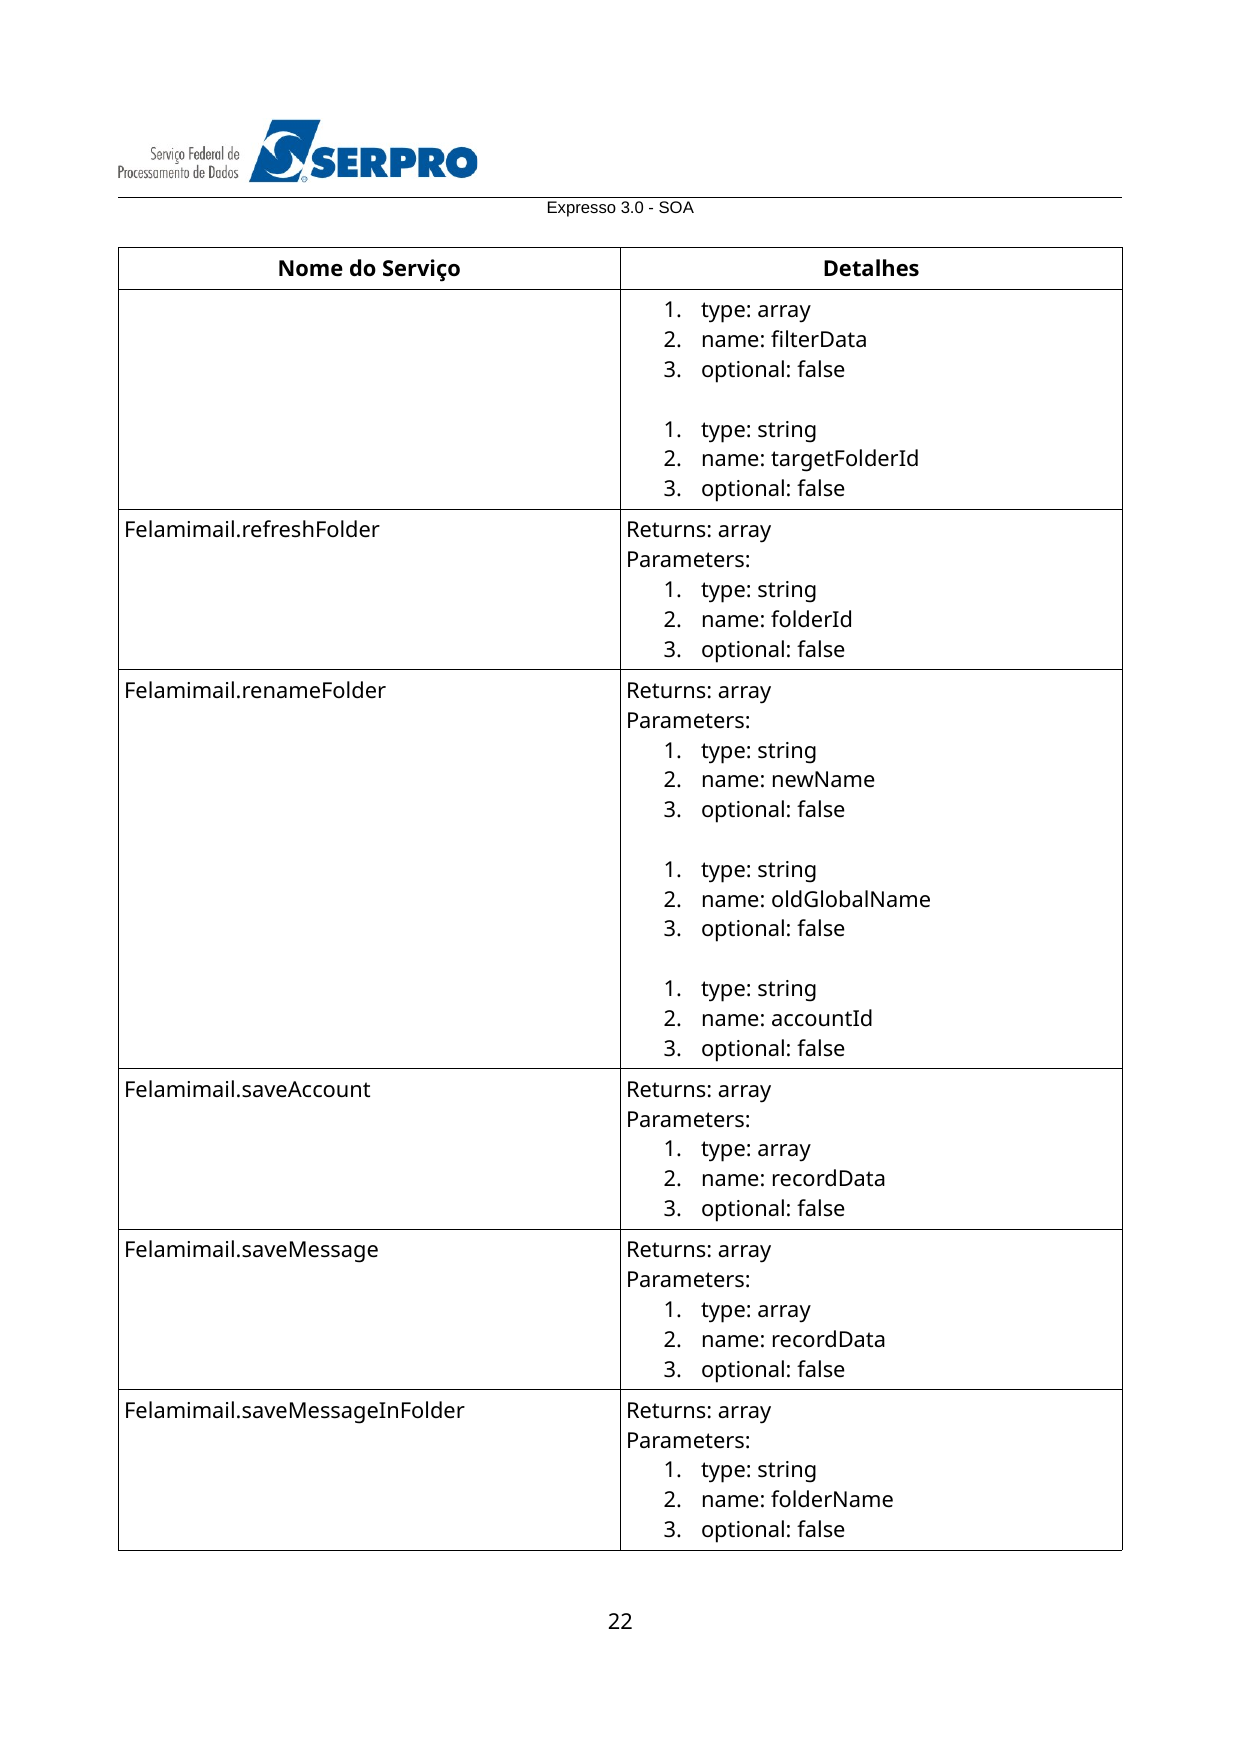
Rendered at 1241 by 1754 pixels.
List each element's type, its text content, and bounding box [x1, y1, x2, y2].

table_cell Felamimail.refreshFolder [119, 510, 620, 669]
table_header Nome do Serviço [119, 248, 620, 288]
table_header Detalhes [621, 248, 1122, 288]
table_cell Felamimail.renameFolder [119, 670, 620, 1068]
table_cell Returns: array Parameters: type: string name: folderId optional: false [621, 510, 1122, 669]
table_cell Returns: array Parameters: type: array name: recordData optional: false [621, 1230, 1122, 1389]
picture [118, 118, 478, 183]
table_cell Returns: array Parameters: type: string name: folderName optional: false type: array name: recordData optional: false [621, 1390, 1122, 1549]
table_cell Felamimail.saveAccount [119, 1069, 620, 1228]
table_cell Returns: array Parameters: type: string name: newName optional: false type: string name: oldGlobalName optional: false type: string name: accountId optional: false [621, 670, 1122, 1068]
table_cell Felamimail.saveMessage [119, 1230, 620, 1389]
table_cell Felamimail.saveMessageInFolder [119, 1390, 620, 1549]
table_cell Returns: array Parameters: type: array name: filterData optional: false type: string name: targetFolderId optional: false [621, 290, 1122, 509]
table_cell Returns: array Parameters: type: array name: recordData optional: false [621, 1069, 1122, 1228]
table_cell [119, 290, 620, 509]
